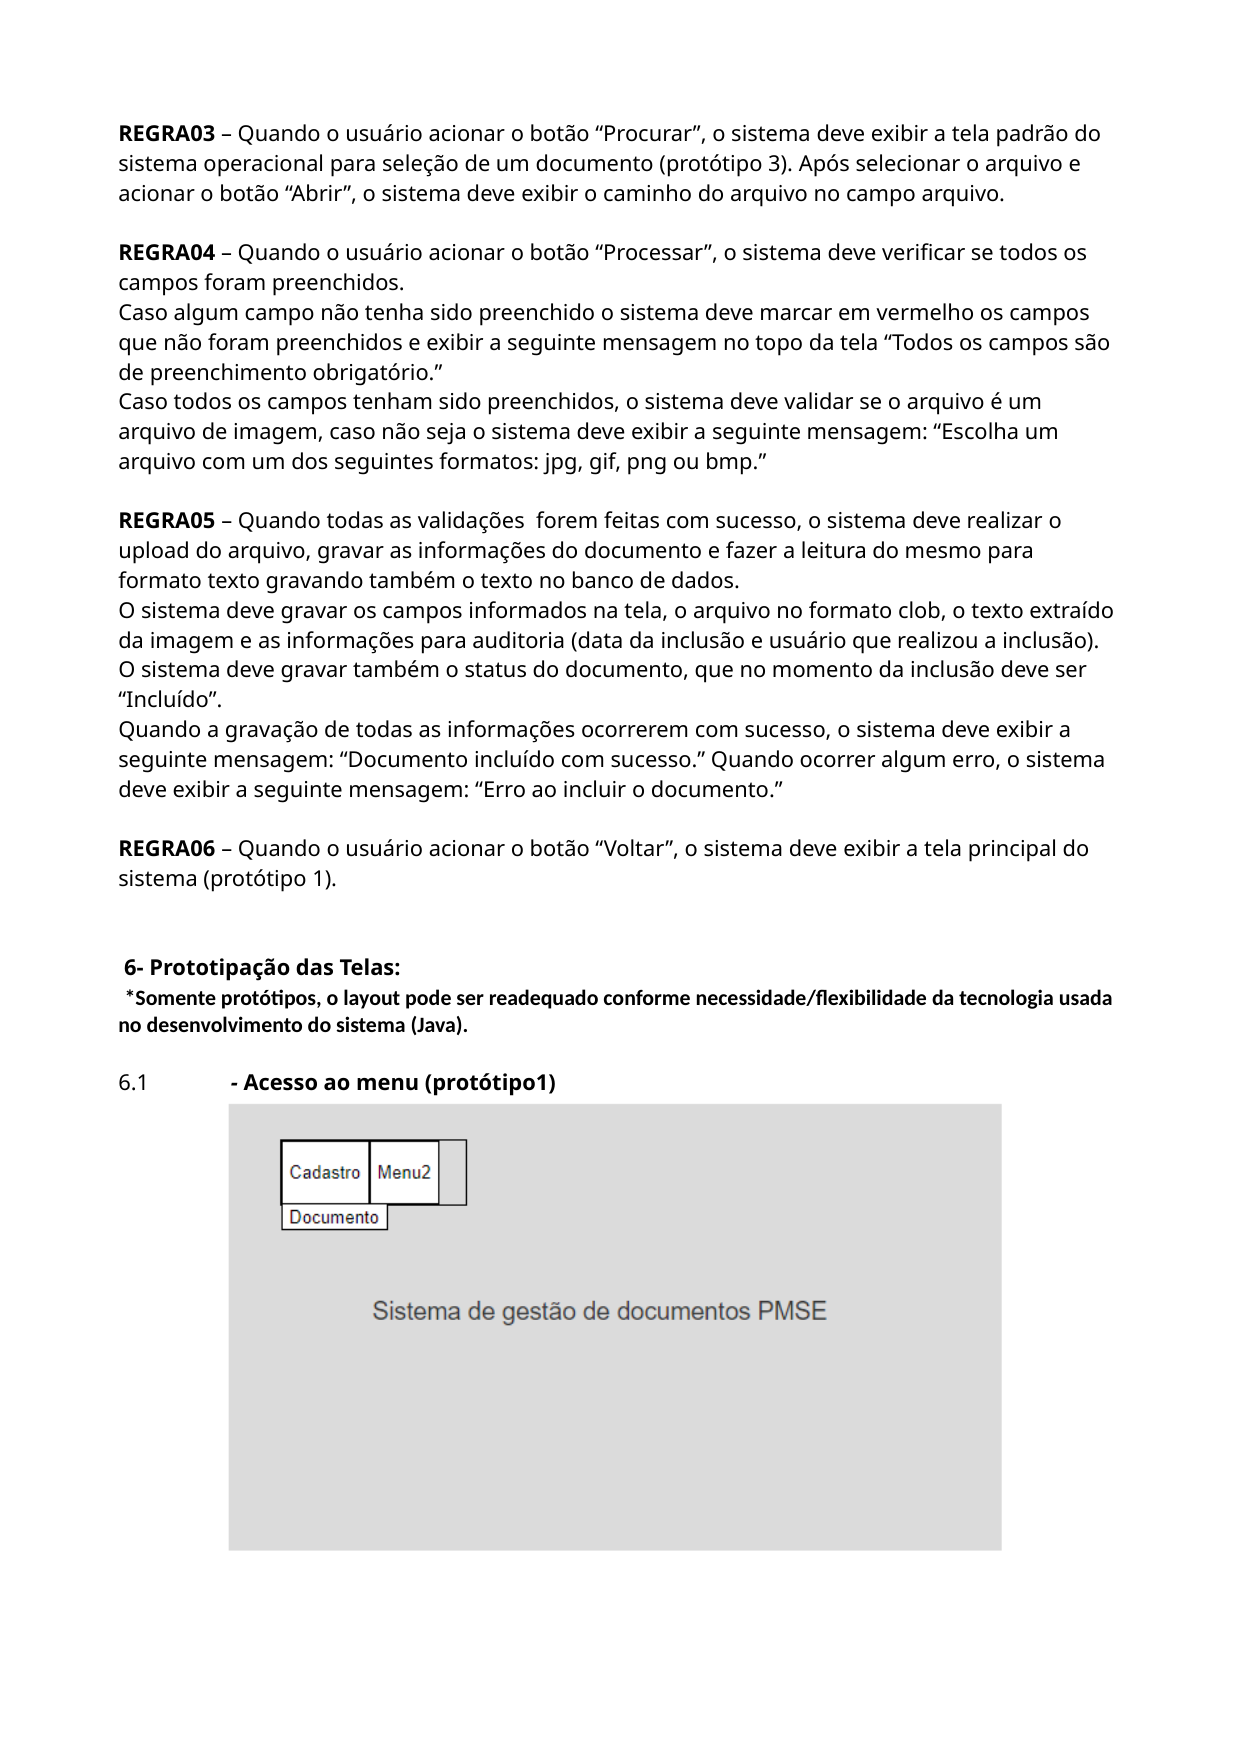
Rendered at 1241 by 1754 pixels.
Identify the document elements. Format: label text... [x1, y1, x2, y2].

text Caso todos os campos tenham sido preenchidos, o sistema deve validar se o arquivo é um arquivo de imagem, caso não seja o sistema deve exibir a seguinte mensagem: “Escolha um arquivo com um dos seguintes formatos: jpg, gif, png ou bmp.” [118, 386, 1122, 476]
text 6- Prototipação das Telas: [118, 952, 1122, 982]
text REGRA04 – Quando o usuário acionar o botão “Processar”, o sistema deve verificar se todos os campos foram preenchidos. [118, 237, 1122, 297]
text REGRA06 – Quando o usuário acionar o botão “Voltar”, o sistema deve exibir a tela principal do sistema (protótipo 1). [118, 833, 1122, 893]
text Quando a gravação de todas as informações ocorrerem com sucesso, o sistema deve exibir a seguinte mensagem: “Documento incluído com sucesso.” Quando ocorrer algum erro, o sistema deve exibir a seguinte mensagem: “Erro ao incluir o documento.” [118, 714, 1122, 803]
list - Acesso ao menu (protótipo1) [118, 1067, 1122, 1097]
text O sistema deve gravar os campos informados na tela, o arquivo no formato clob, o texto extraído da imagem e as informações para auditoria (data da inclusão e usuário que realizou a inclusão). O sistema deve gravar também o status do documento, que no momento da inclusão deve ser “Incluído”. [118, 595, 1122, 714]
text *Somente protótipos, o layout pode ser readequado conforme necessidade/flexibilidade da tecnologia usada no desenvolvimento do sistema (Java). [118, 982, 1122, 1037]
picture [221, 1097, 1019, 1563]
text Caso algum campo não tenha sido preenchido o sistema deve marcar em vermelho os campos que não foram preenchidos e exibir a seguinte mensagem no topo da tela “Todos os campos são de preenchimento obrigatório.” [118, 297, 1122, 386]
text REGRA05 – Quando todas as validações forem feitas com sucesso, o sistema deve realizar o upload do arquivo, gravar as informações do documento e fazer a leitura do mesmo para formato texto gravando também o texto no banco de dados. [118, 505, 1122, 595]
text REGRA03 – Quando o usuário acionar o botão “Procurar”, o sistema deve exibir a tela padrão do sistema operacional para seleção de um documento (protótipo 3). Após selecionar o arquivo e acionar o botão “Abrir”, o sistema deve exibir o caminho do arquivo no campo arquivo. [118, 118, 1122, 207]
